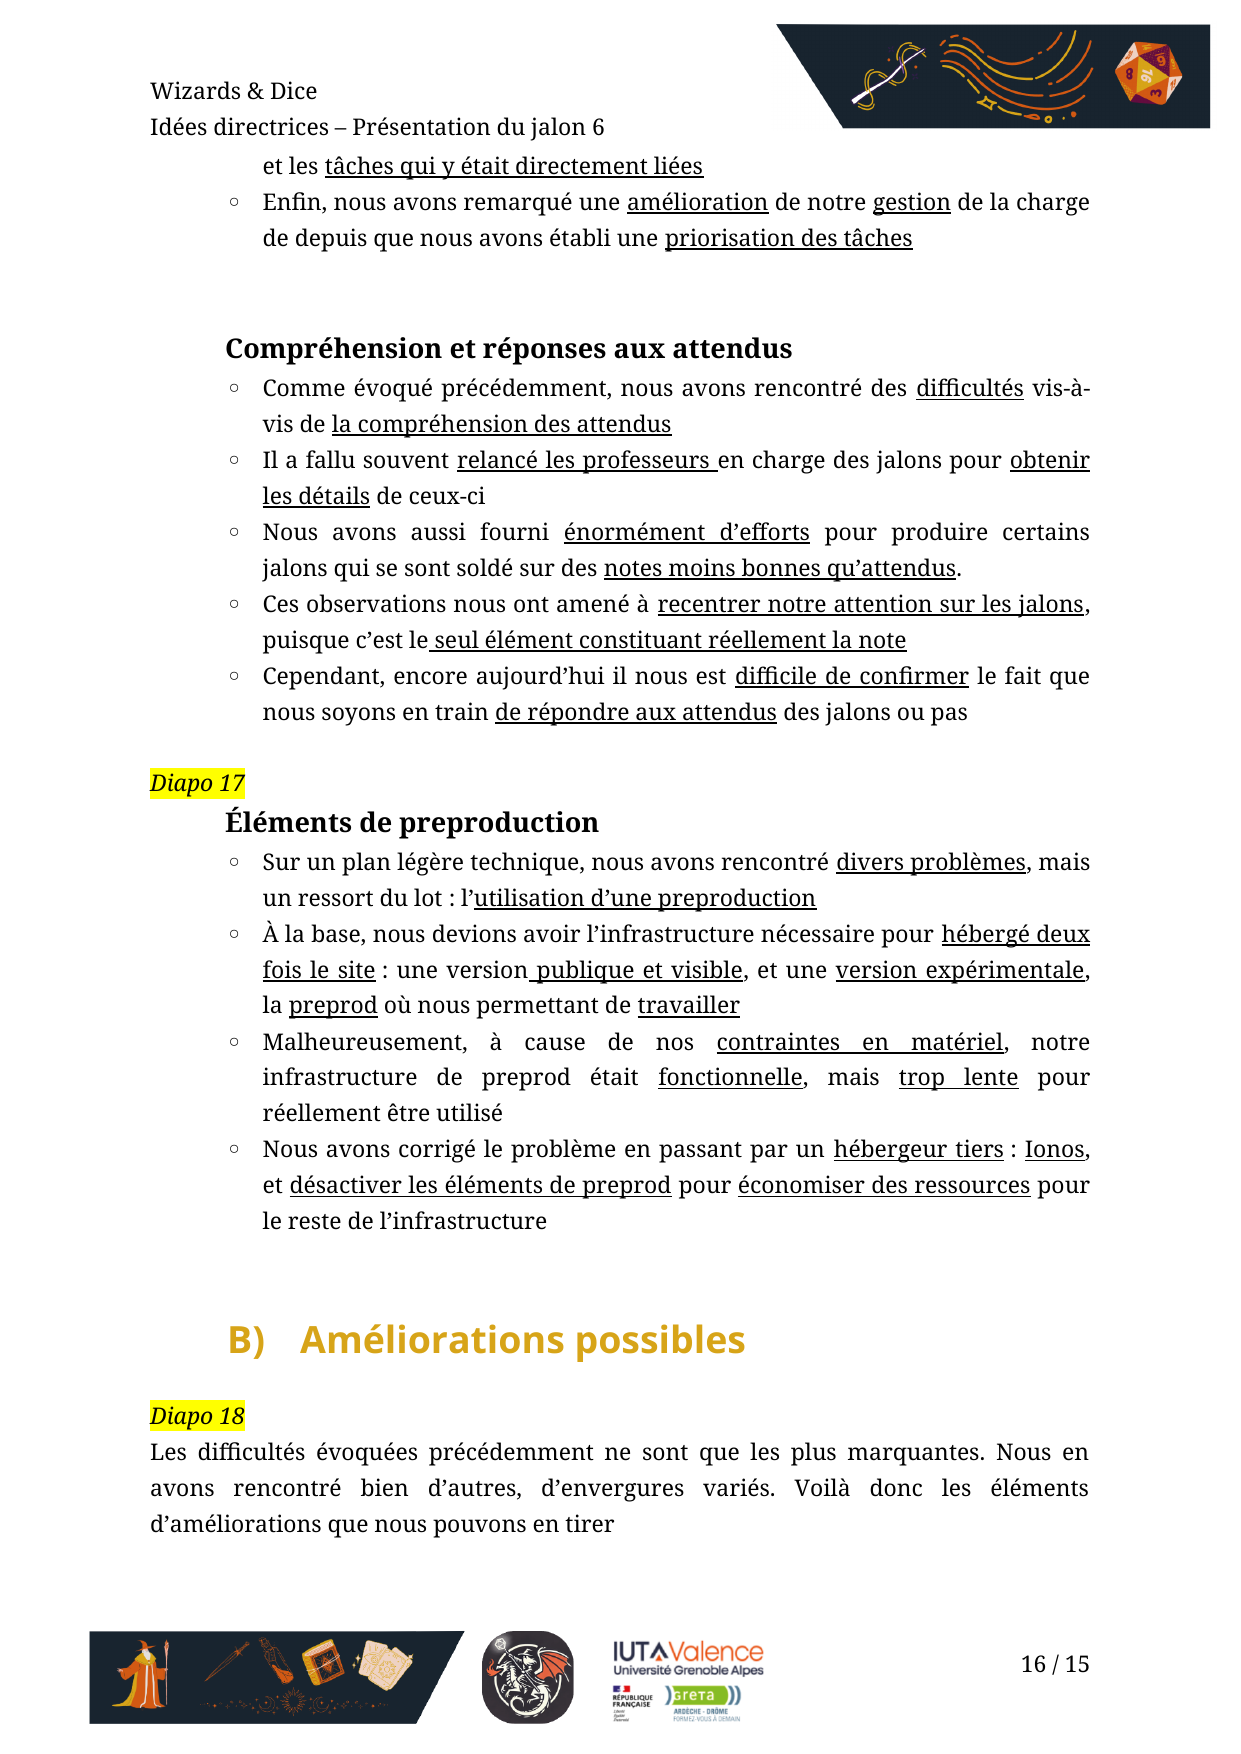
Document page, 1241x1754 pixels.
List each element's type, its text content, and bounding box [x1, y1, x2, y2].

list Sur un plan légère technique, nous avons rencontré divers problèmes, mais un ressort du lot : l’utilisation d’une preproduction [225, 846, 1090, 913]
subtitle Améliorations possibles [227, 1313, 1090, 1364]
list Malheureusement, à cause de nos contraintes en matériel, notre infrastructure de preprod était fonctionnelle, mais trop lente pour réellement être utilisé [225, 1025, 1090, 1128]
list Éléments de preproduction [187, 803, 1090, 840]
list Cependant, encore aujourd’hui il nous est difficile de confirmer le fait que nous soyons en train de répondre aux attendus des jalons ou pas [225, 659, 1090, 727]
text Diapo 17 [150, 767, 1090, 799]
list À la base, nous devions avoir l’infrastructure nécessaire pour hébergé deux fois le site : une version publique et visible, et une version expérimentale, la preprod où nous permettant de travailler [225, 918, 1090, 1021]
text Les difficultés évoquées précédemment ne sont que les plus marquantes. Nous en avons rencontré bien d’autres, d’envergures variés. Voilà donc les éléments d’améliorations que nous pouvons en tirer [150, 1436, 1090, 1539]
list Il a fallu souvent relancé les professeurs en charge des jalons pour obtenir les détails de ceux-ci [225, 444, 1090, 511]
list Comme évoqué précédemment, nous avons rencontré des difficultés vis-à-vis de la compréhension des attendus [225, 372, 1090, 439]
list Compréhension et réponses aux attendus [187, 330, 1090, 367]
list Enfin, nous avons remarqué une amélioration de notre gestion de la charge de depuis que nous avons établi une priorisation des tâches [225, 186, 1090, 253]
picture [771, 21, 1218, 131]
text Diapo 18 [150, 1400, 1090, 1431]
list et les tâches qui y était directement liées [225, 150, 1090, 181]
list Nous avons aussi fourni énormément d’efforts pour produire certains jalons qui se sont soldé sur des notes moins bonnes qu’attendus. [225, 516, 1090, 583]
picture [81, 1620, 788, 1733]
list Nous avons corrigé le problème en passant par un hébergeur tiers : Ionos, et désactiver les éléments de preprod pour économiser des ressources pour le reste de l’infrastructure [225, 1133, 1090, 1236]
list Ces observations nous ont amené à recentrer notre attention sur les jalons, puisque c’est le seul élément constituant réellement la note [225, 588, 1090, 655]
